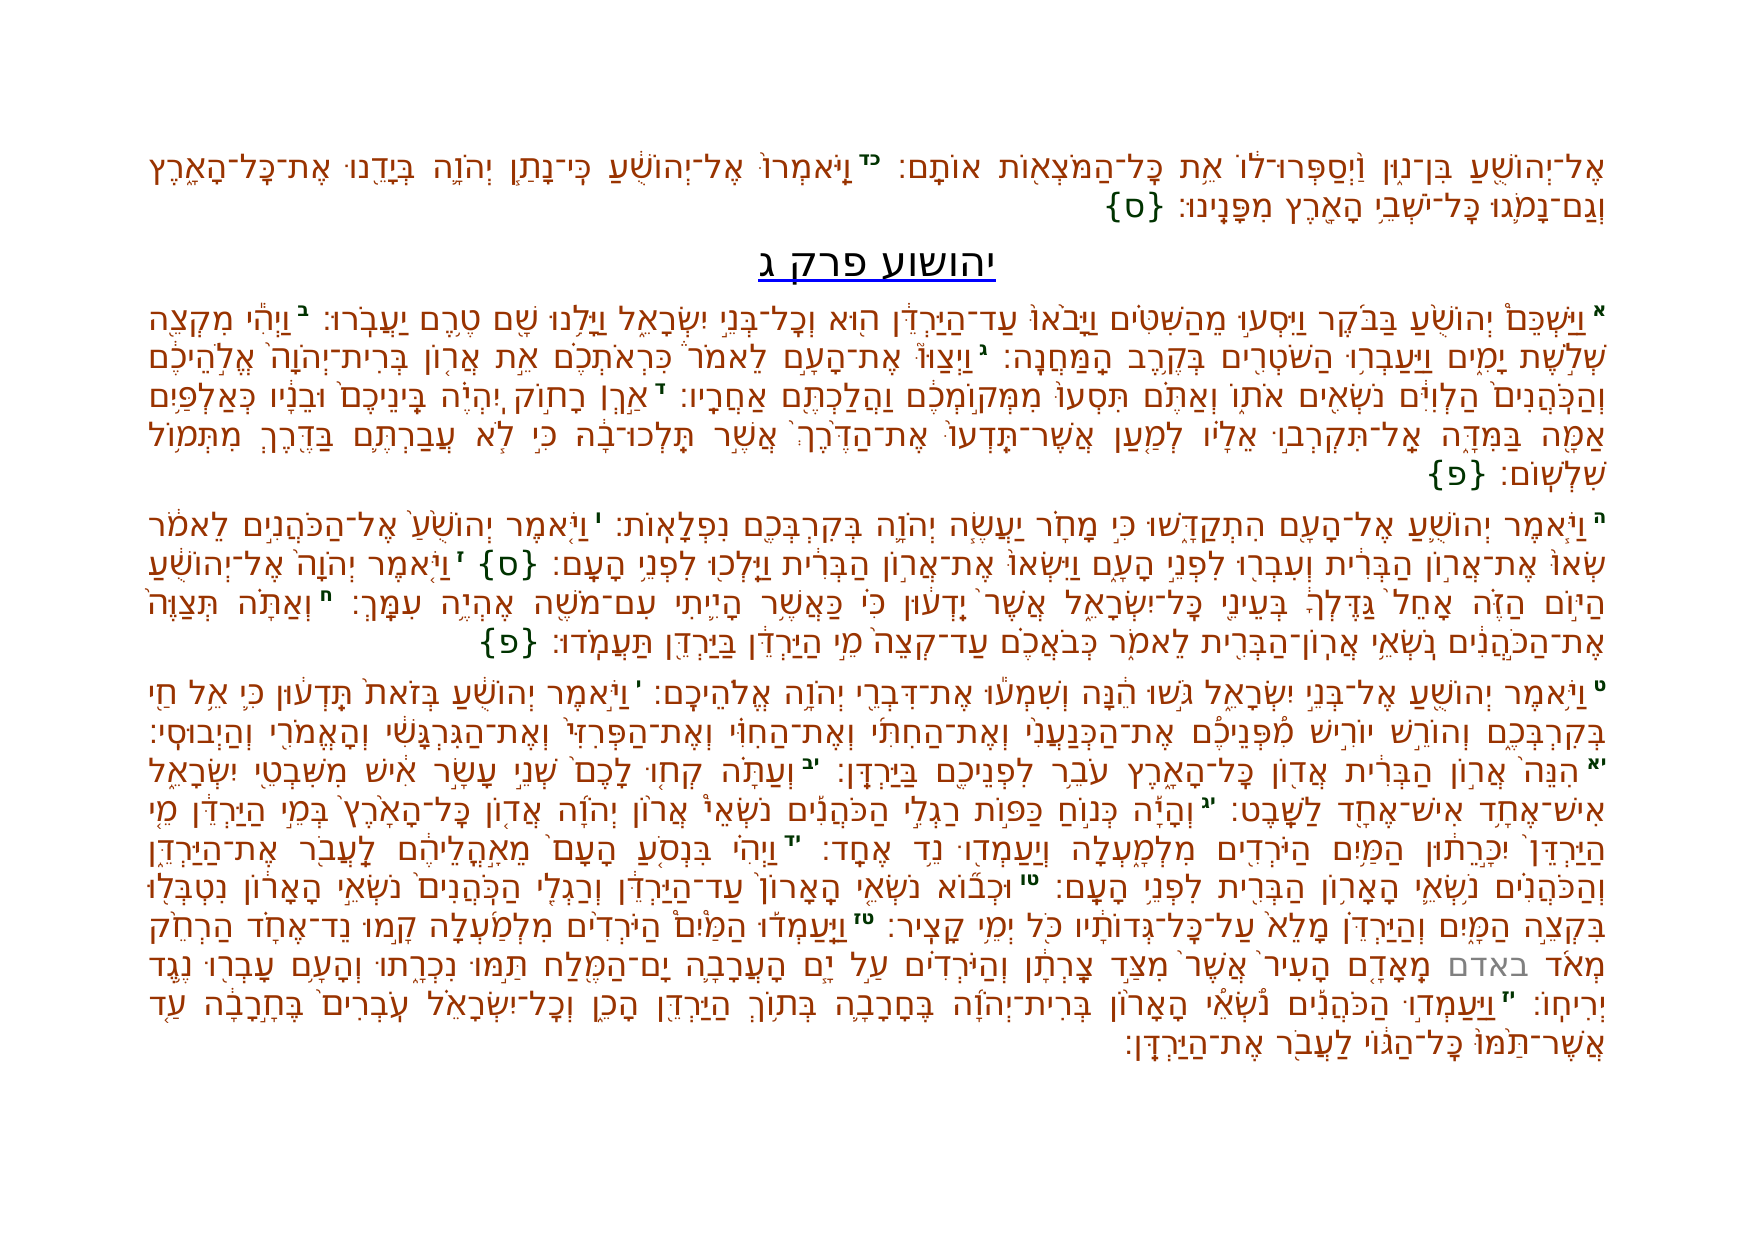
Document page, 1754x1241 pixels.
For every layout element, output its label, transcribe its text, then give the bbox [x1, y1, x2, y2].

text אֶל־יְהוֹשֻׁ֖עַ בִּן־נ֑וּן וַ֨יְסַפְּרוּ־ל֔וֹ אֵ֥ת כׇּל־הַמֹּצְא֖וֹת אוֹתָֽם׃ כד וַיֹּֽאמְרוּ֙ אֶל־יְהוֹשֻׁ֔עַ כִּֽי־נָתַ֧ן יְהֹוָ֛ה בְּיָדֵ֖נוּ אֶת־כׇּל־הָאָ֑רֶץ וְגַם־נָמֹ֛גוּ כׇּל־יֹשְׁבֵ֥י הָאָ֖רֶץ מִפָּנֵֽינוּ׃ {ס} [148, 148, 1606, 225]
text ט וַיֹּ֥אמֶר יְהוֹשֻׁ֖עַ אֶל־בְּנֵ֣י יִשְׂרָאֵ֑ל גֹּ֣שׁוּ הֵ֔נָּה וְשִׁמְע֕וּ אֶת־דִּבְרֵ֖י יְהֹוָ֥ה אֱלֹהֵיכֶֽם׃ י וַיֹּ֣אמֶר יְהוֹשֻׁ֔עַ בְּזֹאת֙ תֵּֽדְע֔וּן כִּ֛י אֵ֥ל חַ֖י בְּקִרְבְּכֶ֑ם וְהוֹרֵ֣שׁ יוֹרִ֣ישׁ מִ֠פְּנֵיכֶ֠ם אֶת־הַכְּנַעֲנִ֨י וְאֶת־הַחִתִּ֜י וְאֶת־הַחִוִּ֗י וְאֶת־הַפְּרִזִּי֙ וְאֶת־הַגִּרְגָּשִׁ֔י וְהָאֱמֹרִ֖י וְהַיְבוּסִֽי׃ יא הִנֵּה֙ אֲר֣וֹן הַבְּרִ֔ית אֲד֖וֹן כׇּל־הָאָ֑רֶץ עֹבֵ֥ר לִפְנֵיכֶ֖ם בַּיַּרְדֵּֽן׃ יב וְעַתָּ֗ה קְח֤וּ לָכֶם֙ שְׁנֵ֣י עָשָׂ֣ר אִ֔ישׁ מִשִּׁבְטֵ֖י יִשְׂרָאֵ֑ל אִישׁ־אֶחָ֥ד אִישׁ־אֶחָ֖ד לַשָּֽׁבֶט׃ יג וְהָיָ֡ה כְּנ֣וֹחַ כַּפּ֣וֹת רַגְלֵ֣י הַכֹּהֲנִ֡ים נֹשְׂאֵי֩ אֲר֨וֹן יְהֹוָ֜ה אֲד֤וֹן כׇּל־הָאָ֙רֶץ֙ בְּמֵ֣י הַיַּרְדֵּ֔ן מֵ֤י הַיַּרְדֵּן֙ יִכָּ֣רֵת֔וּן הַמַּ֥יִם הַיֹּרְדִ֖ים מִלְמָ֑עְלָה וְיַעַמְד֖וּ נֵ֥ד אֶחָֽד׃ יד וַיְהִ֗י בִּנְסֹ֤עַ הָעָם֙ מֵאׇ֣הֳלֵיהֶ֔ם לַֽעֲבֹ֖ר אֶת־הַיַּרְדֵּ֑ן וְהַכֹּהֲנִ֗ים נֹ֥שְׂאֵ֛י הָאָר֥וֹן הַבְּרִ֖ית לִפְנֵ֥י הָעָֽם׃ טו וּכְב֞וֹא נֹשְׂאֵ֤י הָֽאָרוֹן֙ עַד־הַיַּרְדֵּ֔ן וְרַגְלֵ֤י הַכֹּֽהֲנִים֙ נֹשְׂאֵ֣י הָאָר֔וֹן נִטְבְּל֖וּ בִּקְצֵ֣ה הַמָּ֑יִם וְהַיַּרְדֵּ֗ן מָלֵא֙ עַל־כׇּל־גְּדוֹתָ֔יו כֹּ֖ל יְמֵ֥י קָצִֽיר׃ טז וַיַּֽעַמְד֡וּ הַמַּ֩יִם֩ הַיֹּרְדִ֨ים מִלְמַ֜עְלָה קָ֣מוּ נֵד־אֶחָ֗ד הַרְחֵ֨ק מְאֹ֜ד באדם מֵֽאָדָ֤ם הָעִיר֙ אֲשֶׁר֙ מִצַּ֣ד צָֽרְתָ֔ן וְהַיֹּרְדִ֗ים עַ֣ל יָ֧ם הָעֲרָבָ֛ה יָם־הַמֶּ֖לַח תַּ֣מּוּ נִכְרָ֑תוּ וְהָעָ֥ם עָבְר֖וּ נֶ֥גֶד יְרִיחֽוֹ׃ יז וַיַּעַמְד֣וּ הַכֹּהֲנִ֡ים נֹ֠שְׂאֵ֠י הָאָר֨וֹן בְּרִית־יְהֹוָ֜ה בֶּחָרָבָ֛ה בְּת֥וֹךְ הַיַּרְדֵּ֖ן הָכֵ֑ן וְכׇל־יִשְׂרָאֵ֗ל עֹֽבְרִים֙ בֶּחָ֣רָבָ֔ה עַ֤ד אֲשֶׁר־תַּ֙מּוּ֙ כׇּל־הַגּ֔וֹי לַעֲבֹ֖ר אֶת־הַיַּרְדֵּֽן׃ [148, 674, 1606, 1062]
text ה וַיֹּ֧אמֶר יְהוֹשֻׁ֛עַ אֶל־הָעָ֖ם הִתְקַדָּ֑שׁוּ כִּ֣י מָחָ֗ר יַעֲשֶׂ֧ה יְהֹוָ֛ה בְּקִרְבְּכֶ֖ם נִפְלָאֽוֹת׃ ו וַיֹּ֤אמֶר יְהוֹשֻׁ֙עַ֙ אֶל־הַכֹּהֲנִ֣ים לֵאמֹ֔ר שְׂאוּ֙ אֶת־אֲר֣וֹן הַבְּרִ֔ית וְעִבְר֖וּ לִפְנֵ֣י הָעָ֑ם וַיִּשְׂאוּ֙ אֶת־אֲר֣וֹן הַבְּרִ֔ית וַיֵּֽלְכ֖וּ לִפְנֵ֥י הָעָֽם׃ {ס} ז וַיֹּ֤אמֶר יְהֹוָה֙ אֶל־יְהוֹשֻׁ֔עַ הַיּ֣וֹם הַזֶּ֗ה אָחֵל֙ גַּדֶּלְךָ֔ בְּעֵינֵ֖י כׇּל־יִשְׂרָאֵ֑ל אֲשֶׁר֙ יֵֽדְע֔וּן כִּ֗י כַּאֲשֶׁ֥ר הָיִ֛יתִי עִם־מֹשֶׁ֖ה אֶהְיֶ֥ה עִמָּֽךְ׃ ח וְאַתָּ֗ה תְּצַוֶּה֙ אֶת־הַכֹּ֣הֲנִ֔ים נֹֽשְׂאֵ֥י אֲרֽוֹן־הַבְּרִ֖ית לֵאמֹ֑ר כְּבֹאֲכֶ֗ם עַד־קְצֵה֙ מֵ֣י הַיַּרְדֵּ֔ן בַּיַּרְדֵּ֖ן תַּעֲמֹֽדוּ׃ {פ} [148, 506, 1606, 661]
text א וַיַּשְׁכֵּם֩ יְהוֹשֻׁ֨עַ בַּבֹּ֜קֶר וַיִּסְע֣וּ מֵהַשִּׁטִּ֗ים וַיָּבֹ֙אוּ֙ עַד־הַיַּרְדֵּ֔ן ה֖וּא וְכׇל־בְּנֵ֣י יִשְׂרָאֵ֑ל וַיָּלִ֥נוּ שָׁ֖ם טֶ֥רֶם יַעֲבֹֽרוּ׃ ב וַיְהִ֕י מִקְצֵ֖ה שְׁלֹ֣שֶׁת יָמִ֑ים וַיַּעַבְר֥וּ הַשֹּׁטְרִ֖ים בְּקֶ֥רֶב הַֽמַּחֲנֶֽה׃ ג וַיְצַוּוּ֮ אֶת־הָעָ֣ם לֵאמֹר֒ כִּרְאֹתְכֶ֗ם אֵ֣ת אֲר֤וֹן בְּרִית־יְהֹוָה֙ אֱלֹ֣הֵיכֶ֔ם וְהַכֹּֽהֲנִים֙ הַלְוִיִּ֔ם נֹשְׂאִ֖ים אֹת֑וֹ וְאַתֶּ֗ם תִּסְעוּ֙ מִמְּק֣וֹמְכֶ֔ם וַהֲלַכְתֶּ֖ם אַחֲרָֽיו׃ ד אַ֣ךְ׀ רָח֣וֹק יִֽהְיֶ֗ה בֵּֽינֵיכֶם֙ וּבֵנָ֔יו כְּאַלְפַּ֥יִם אַמָּ֖ה בַּמִּדָּ֑ה אַֽל־תִּקְרְב֣וּ אֵלָ֗יו לְמַ֤עַן אֲשֶׁר־תֵּֽדְעוּ֙ אֶת־הַדֶּ֙רֶךְ֙ אֲשֶׁ֣ר תֵּֽלְכוּ־בָ֔הּ כִּ֣י לֹ֧א עֲבַרְתֶּ֛ם בַּדֶּ֖רֶךְ מִתְּמ֥וֹל שִׁלְשֽׁוֹם׃ {פ} [148, 299, 1606, 493]
text יהושוע פרק ג [148, 238, 1606, 286]
